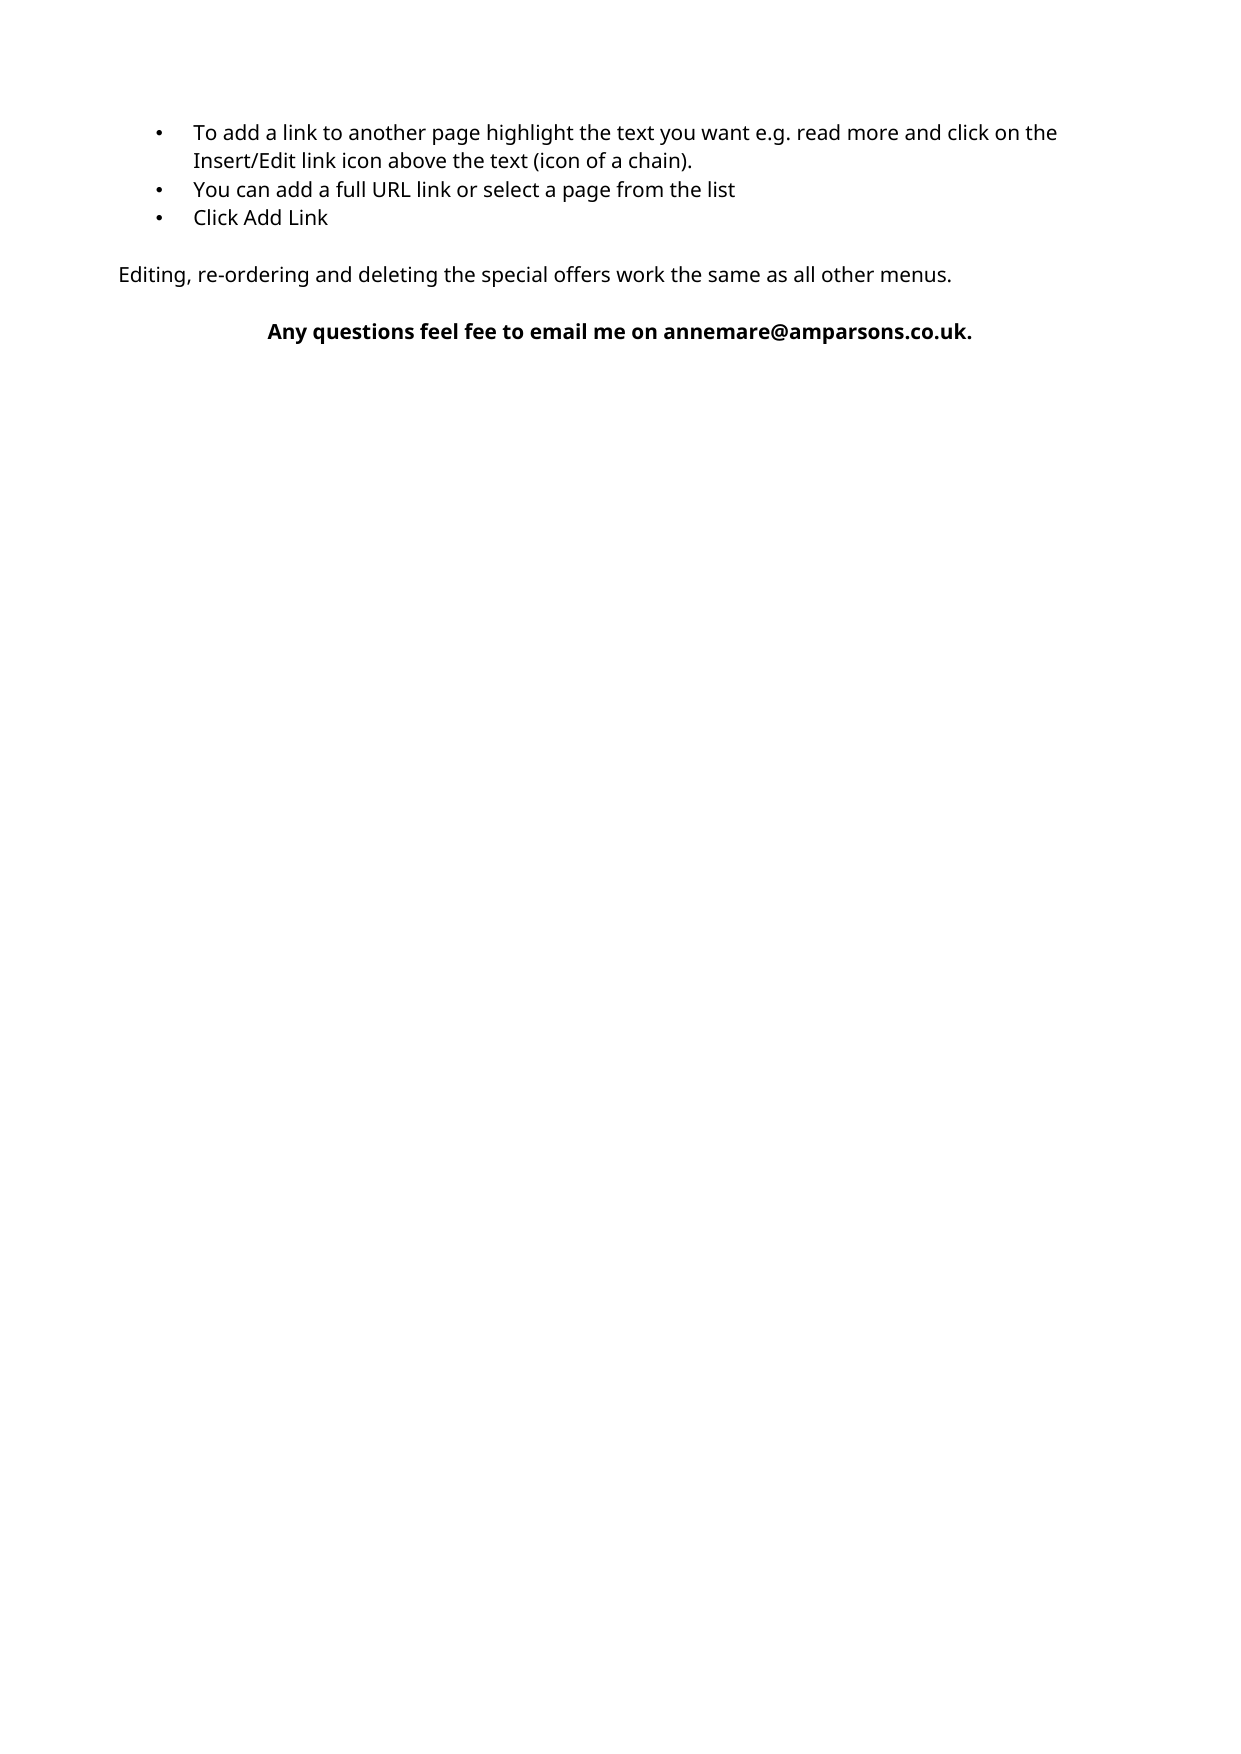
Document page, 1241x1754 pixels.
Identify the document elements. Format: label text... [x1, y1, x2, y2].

text Any questions feel fee to email me on annemare@amparsons.co.uk. [118, 317, 1122, 346]
list Click Add Link [156, 203, 1122, 232]
list To add a link to another page highlight the text you want e.g. read more and click on the Insert/Edit link icon above the text (icon of a chain). [156, 118, 1122, 175]
text Editing, re-ordering and deleting the special offers work the same as all other menus. [118, 260, 1122, 289]
list You can add a full URL link or select a page from the list [156, 175, 1122, 203]
